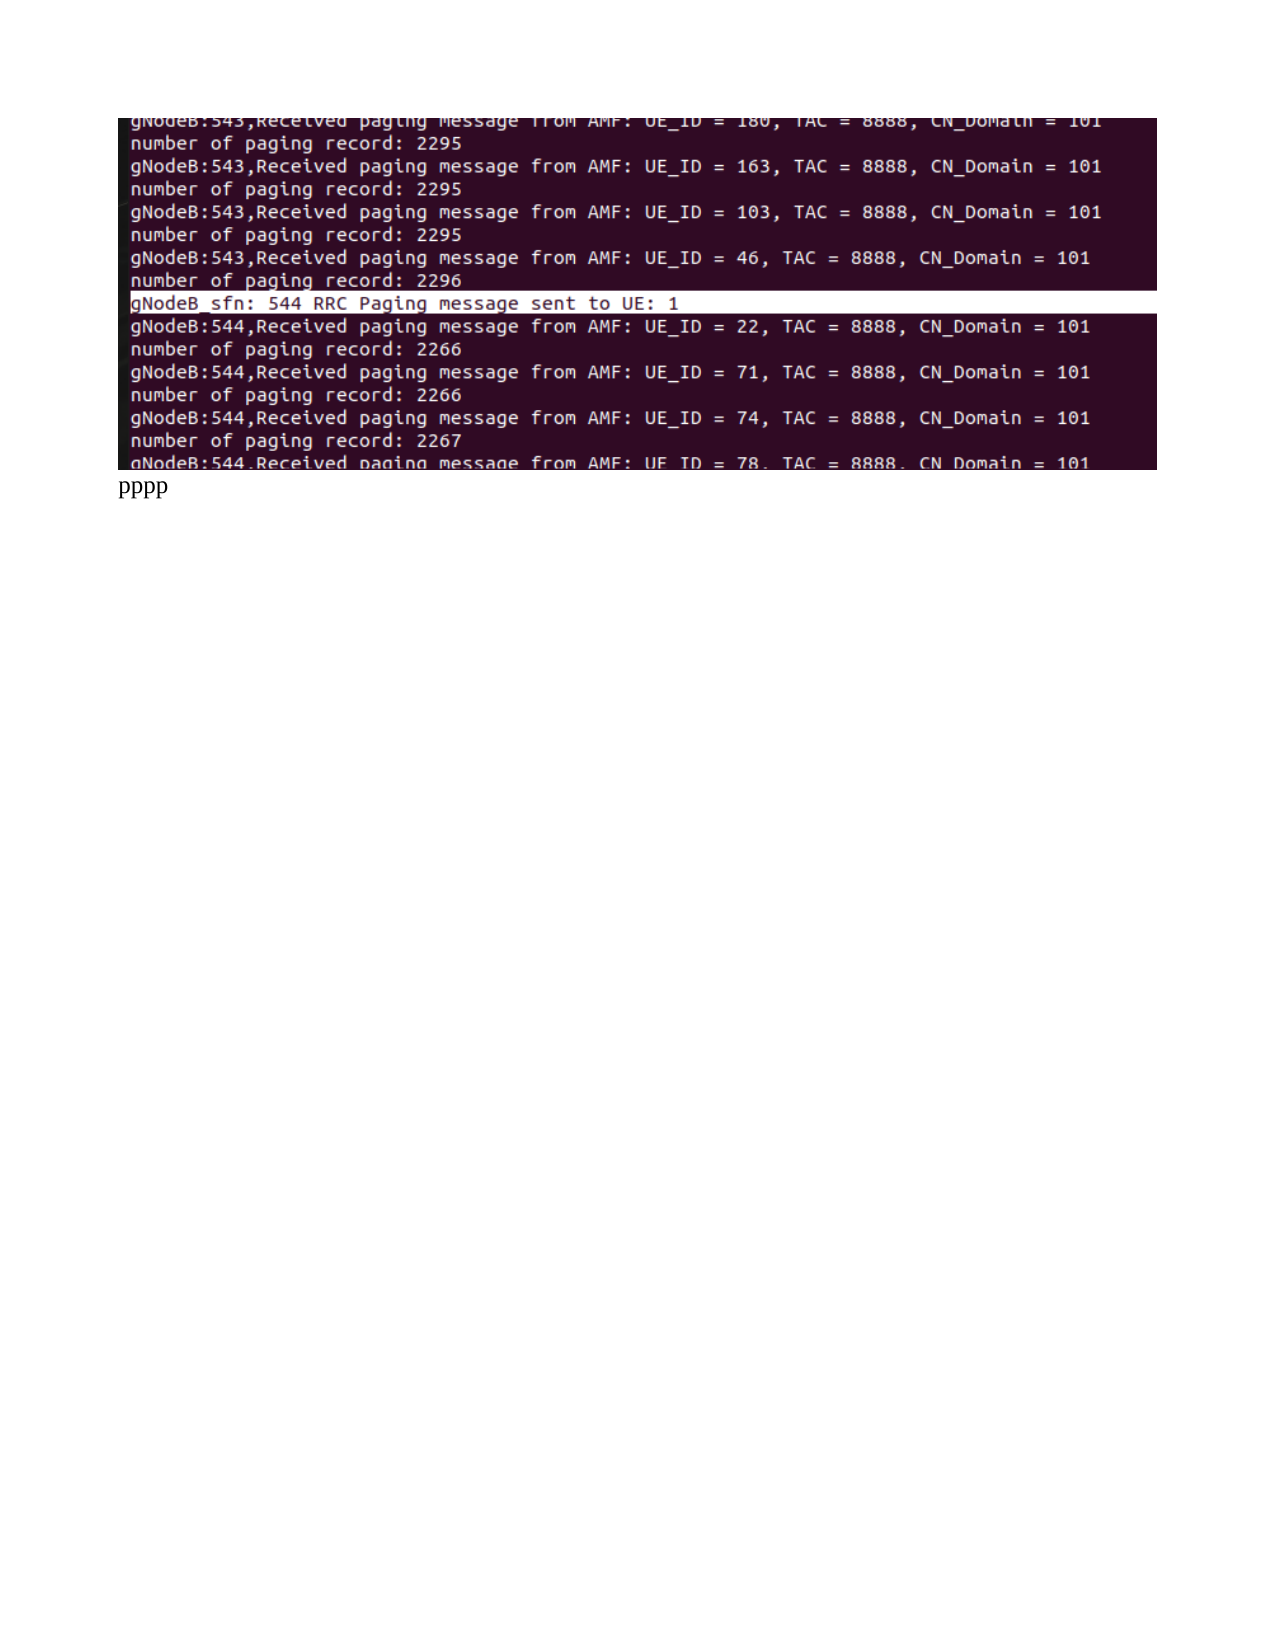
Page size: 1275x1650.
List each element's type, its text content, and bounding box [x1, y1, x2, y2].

text pppp [118, 470, 1157, 498]
picture [118, 118, 1157, 470]
